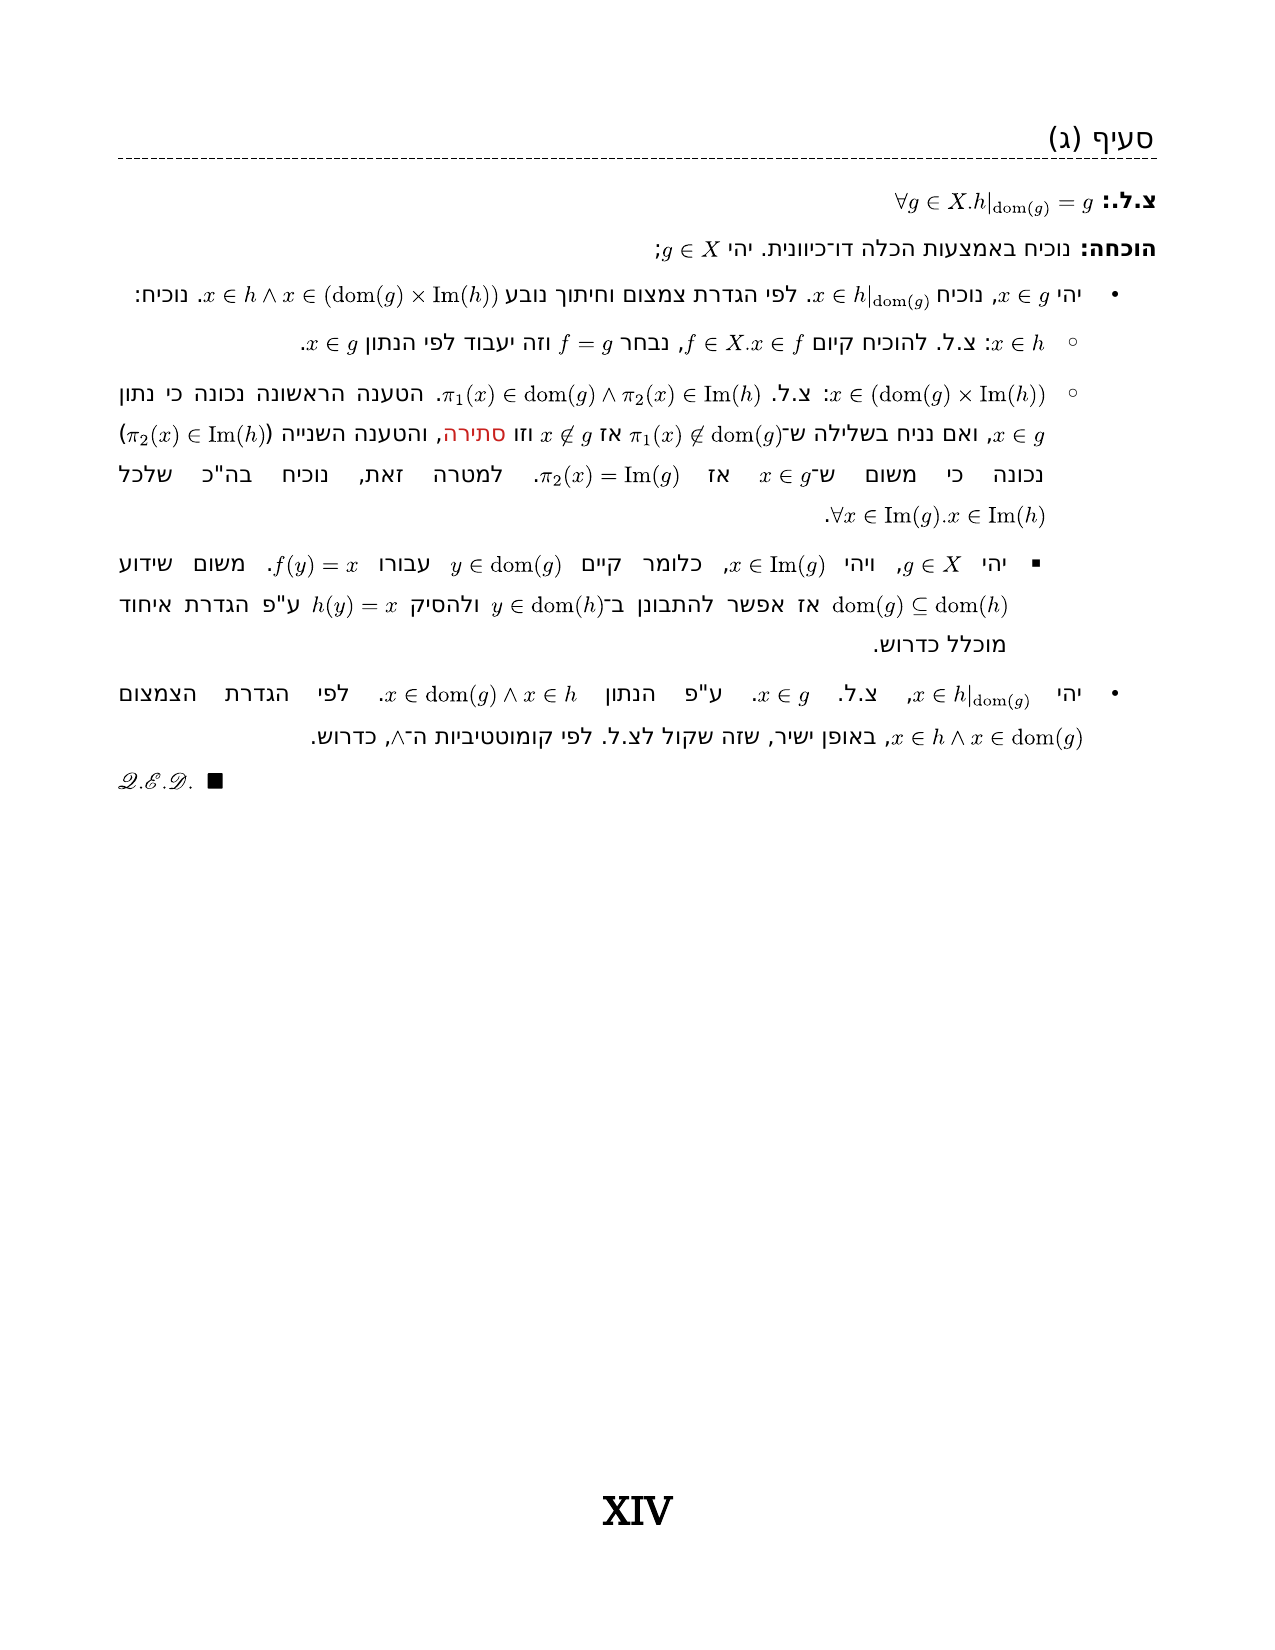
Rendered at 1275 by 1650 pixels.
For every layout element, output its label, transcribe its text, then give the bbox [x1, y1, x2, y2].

list יהי , ויהי , כלומר קיים עבורו . משום שידוע אז אפשר להתבונן ב־ ולהסיק ע"פ הגדרת איחוד מוכלל כדרוש. [118, 551, 1044, 658]
list : צ.ל. להוכיח קיום , נבחר וזה יעבוד לפי הנתון . [118, 329, 1082, 356]
text הוכחה: נוכיח באמצעות הכלה דו־כיוונית. יהי ; [118, 236, 1157, 262]
text צ.ל.: [118, 187, 1157, 217]
list יהי , נוכיח . לפי הגדרת צמצום וחיתוך נובע . נוכיח: [118, 281, 1119, 310]
list יהי , צ.ל. . ע"פ הנתון . לפי הגדרת הצמצום , באופן ישיר, שזה שקול לצ.ל. לפי קומוטטיביות ה־, כדרוש. [118, 680, 1119, 750]
subtitle סעיף (ג) [118, 118, 1157, 158]
list : צ.ל. . הטענה הראשונה נכונה כי נתון , ואם נניח בשלילה ש־ אז וזו סתירה, והטענה השנייה () נכונה כי משום ש־ אז . למטרה זאת, נוכיח בה"כ שלכל . [118, 380, 1082, 528]
